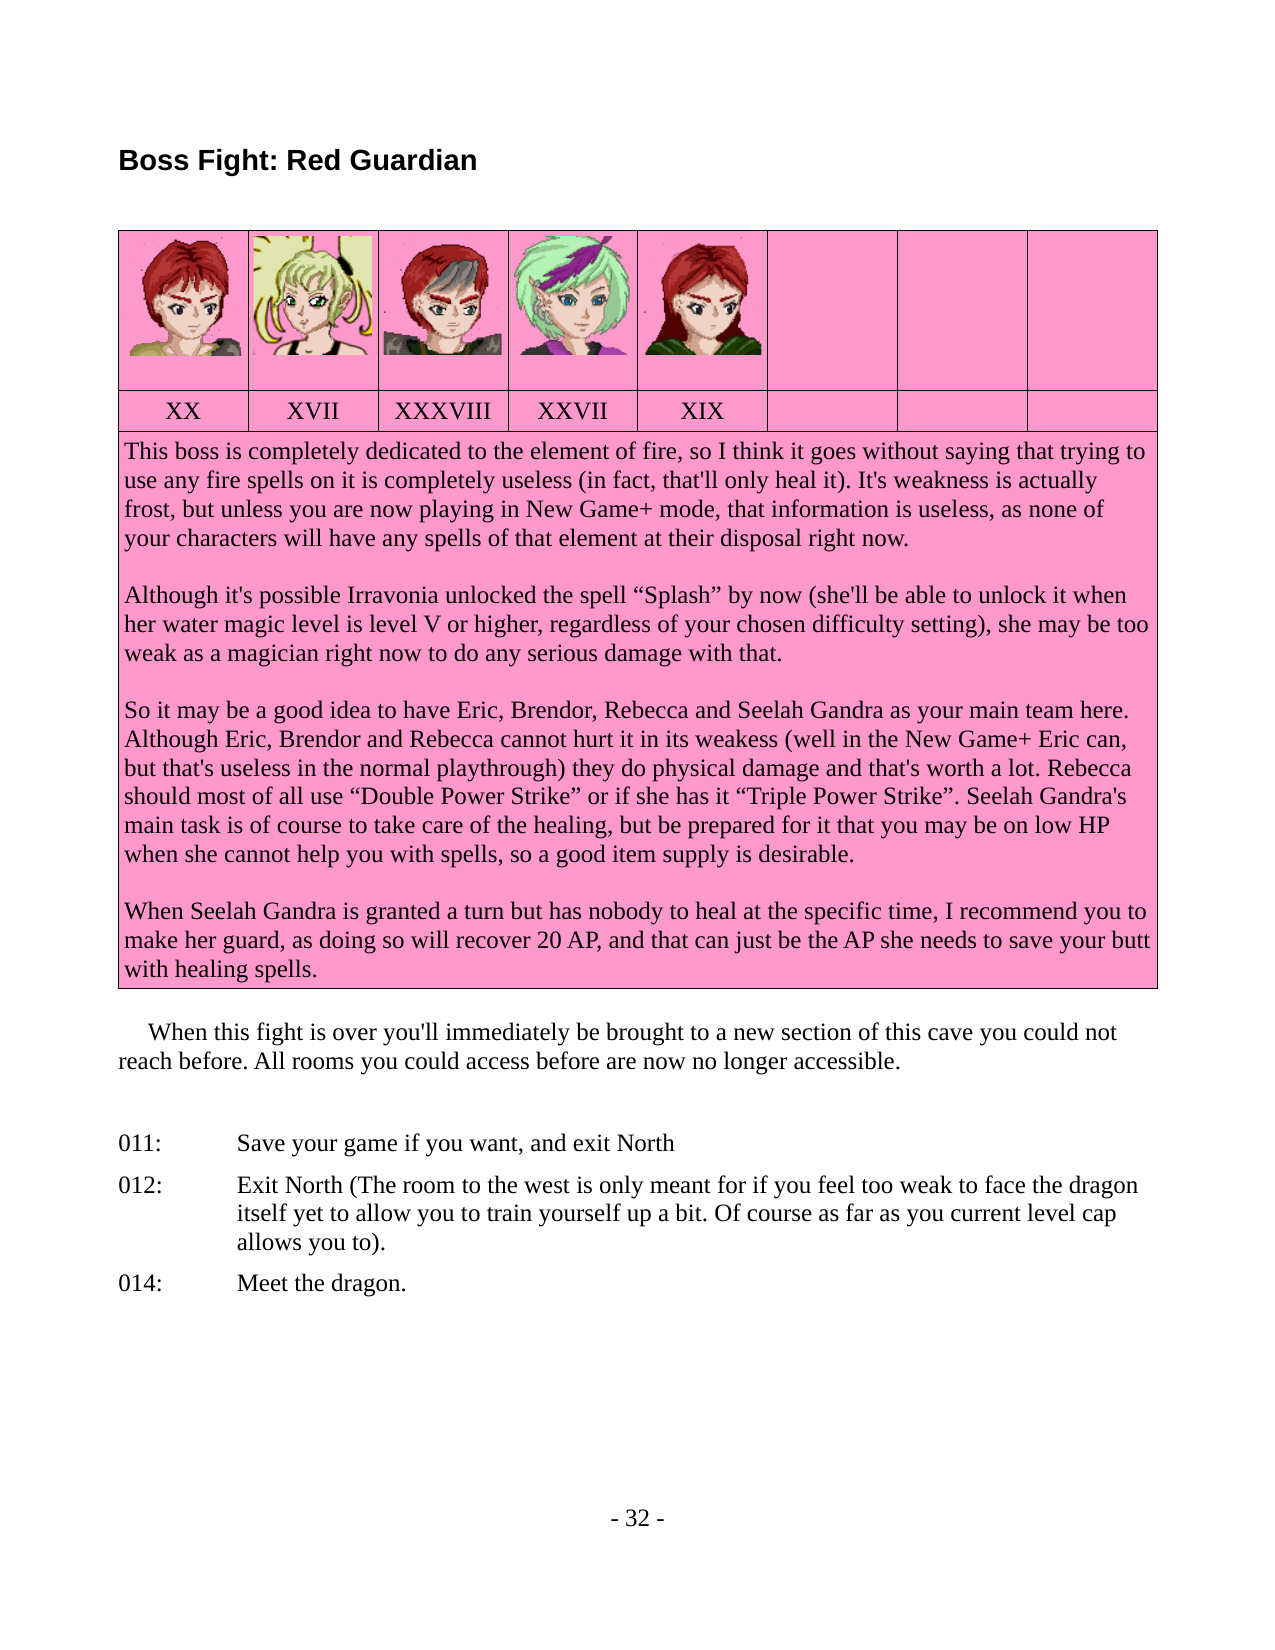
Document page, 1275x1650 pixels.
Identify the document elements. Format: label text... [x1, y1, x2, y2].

table_cell This boss is completely dedicated to the element of fire, so I think it goes without saying that trying to use any fire spells on it is completely useless (in fact, that'll only heal it). It's weakness is actually frost, but unless you are now playing in New Game+ mode, that information is useless, as none of your characters will have any spells of that element at their disposal right now. Although it's possible Irravonia unlocked the spell “Splash” by now (she'll be able to unlock it when her water magic level is level V or higher, regardless of your chosen difficulty setting), she may be too weak as a magician right now to do any serious damage with that. So it may be a good idea to have Eric, Brendor, Rebecca and Seelah Gandra as your main team here. Although Eric, Brendor and Rebecca cannot hurt it in its weakess (well in the New Game+ Eric can, but that's useless in the normal playthrough) they do physical damage and that's worth a lot. Rebecca should most of all use “Double Power Strike” or if she has it “Triple Power Strike”. Seelah Gandra's main task is of course to take care of the healing, but be prepared for it that you may be on low HP when she cannot help you with spells, so a good item supply is desirable. When Seelah Gandra is granted a turn but has nobody to heal at the specific time, I recommend you to make her guard, as doing so will recover 20 AP, and that can just be the AP she needs to save your butt with healing spells. [119, 432, 1157, 988]
table_cell XXVII [509, 391, 637, 431]
picture [383, 236, 502, 355]
table_header [509, 231, 637, 354]
table_cell [1028, 391, 1157, 431]
text 014: Meet the dragon. [118, 1268, 1157, 1297]
table_cell XXXVIII [379, 391, 508, 431]
table_cell XX [119, 391, 248, 431]
table_cell XIX [638, 391, 767, 431]
text When this fight is over you'll immediately be brought to a new section of this cave you could not reach before. All rooms you could access before are now no longer accessible. [118, 1017, 1157, 1075]
table_cell XVII [249, 391, 378, 431]
picture [124, 236, 242, 356]
table_header [249, 355, 378, 390]
picture [253, 236, 372, 355]
table_header [379, 355, 508, 390]
subtitle Boss Fight: Red Guardian [118, 143, 1157, 177]
table_header [379, 231, 508, 354]
table_cell [898, 391, 1027, 431]
table_header [119, 231, 248, 390]
picture [643, 236, 762, 355]
table_cell [768, 391, 897, 431]
text 012: Exit North (The room to the west is only meant for if you feel too weak to face the dragon itself yet to allow you to train yourself up a bit. Of course as far as you current level cap allows you to). [118, 1170, 1157, 1256]
table_header [898, 231, 1027, 390]
table_header [1028, 231, 1157, 390]
table_header [249, 231, 378, 354]
picture [513, 236, 632, 355]
table_header [768, 231, 897, 390]
table_header [509, 355, 637, 390]
table_header [638, 231, 767, 390]
text 011: Save your game if you want, and exit North [118, 1128, 1157, 1157]
